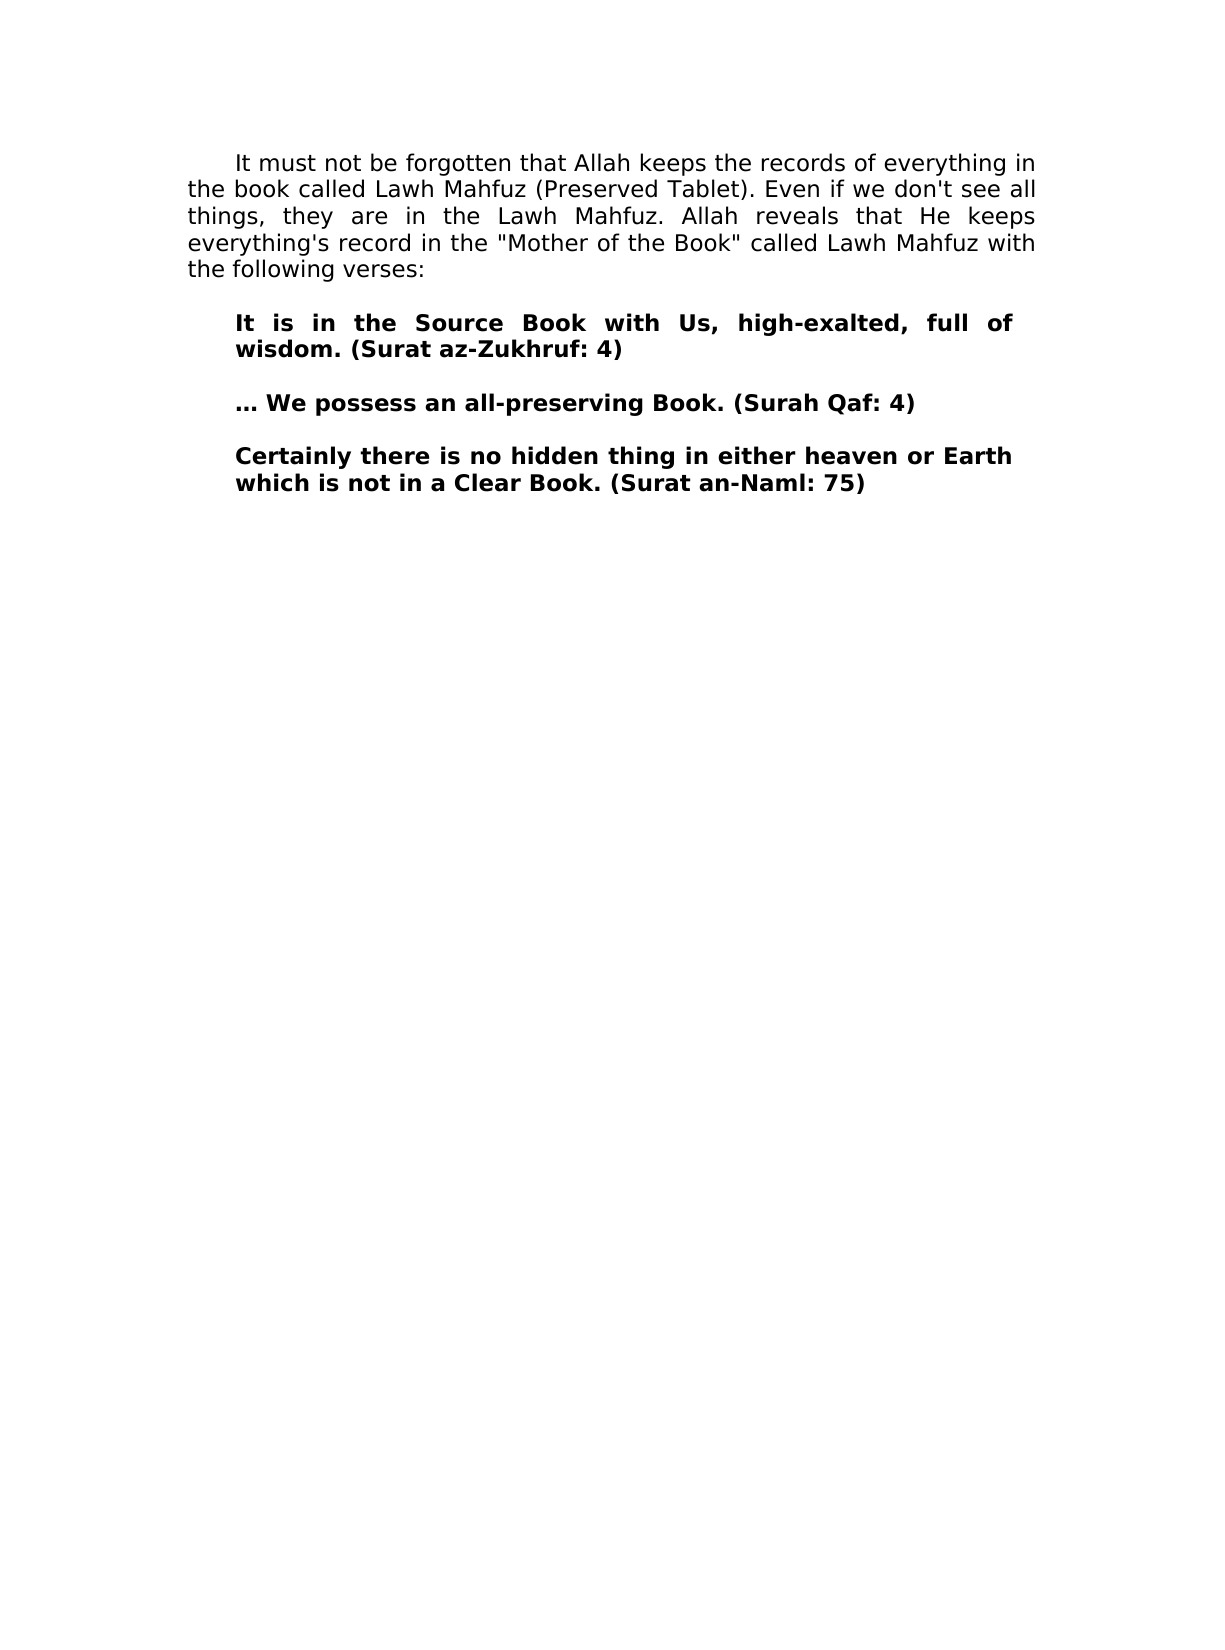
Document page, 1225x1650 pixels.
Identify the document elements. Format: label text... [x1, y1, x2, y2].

text It must not be forgotten that Allah keeps the records of everything in the book called Lawh Mahfuz (Preserved Tablet). Even if we don't see all things, they are in the Lawh Mahfuz. Allah reveals that He keeps everything's record in the "Mother of the Book" called Lawh Mahfuz with the following verses: [187, 150, 1037, 283]
text Certainly there is no hidden thing in either heaven or Earth which is not in a Clear Book. (Surat an-Naml: 75) [235, 443, 1014, 497]
text It is in the Source Book with Us, high-exalted, full of wisdom. (Surat az-Zukhruf: 4) [235, 310, 1014, 363]
text … We possess an all-preserving Book. (Surah Qaf: 4) [235, 390, 1014, 417]
